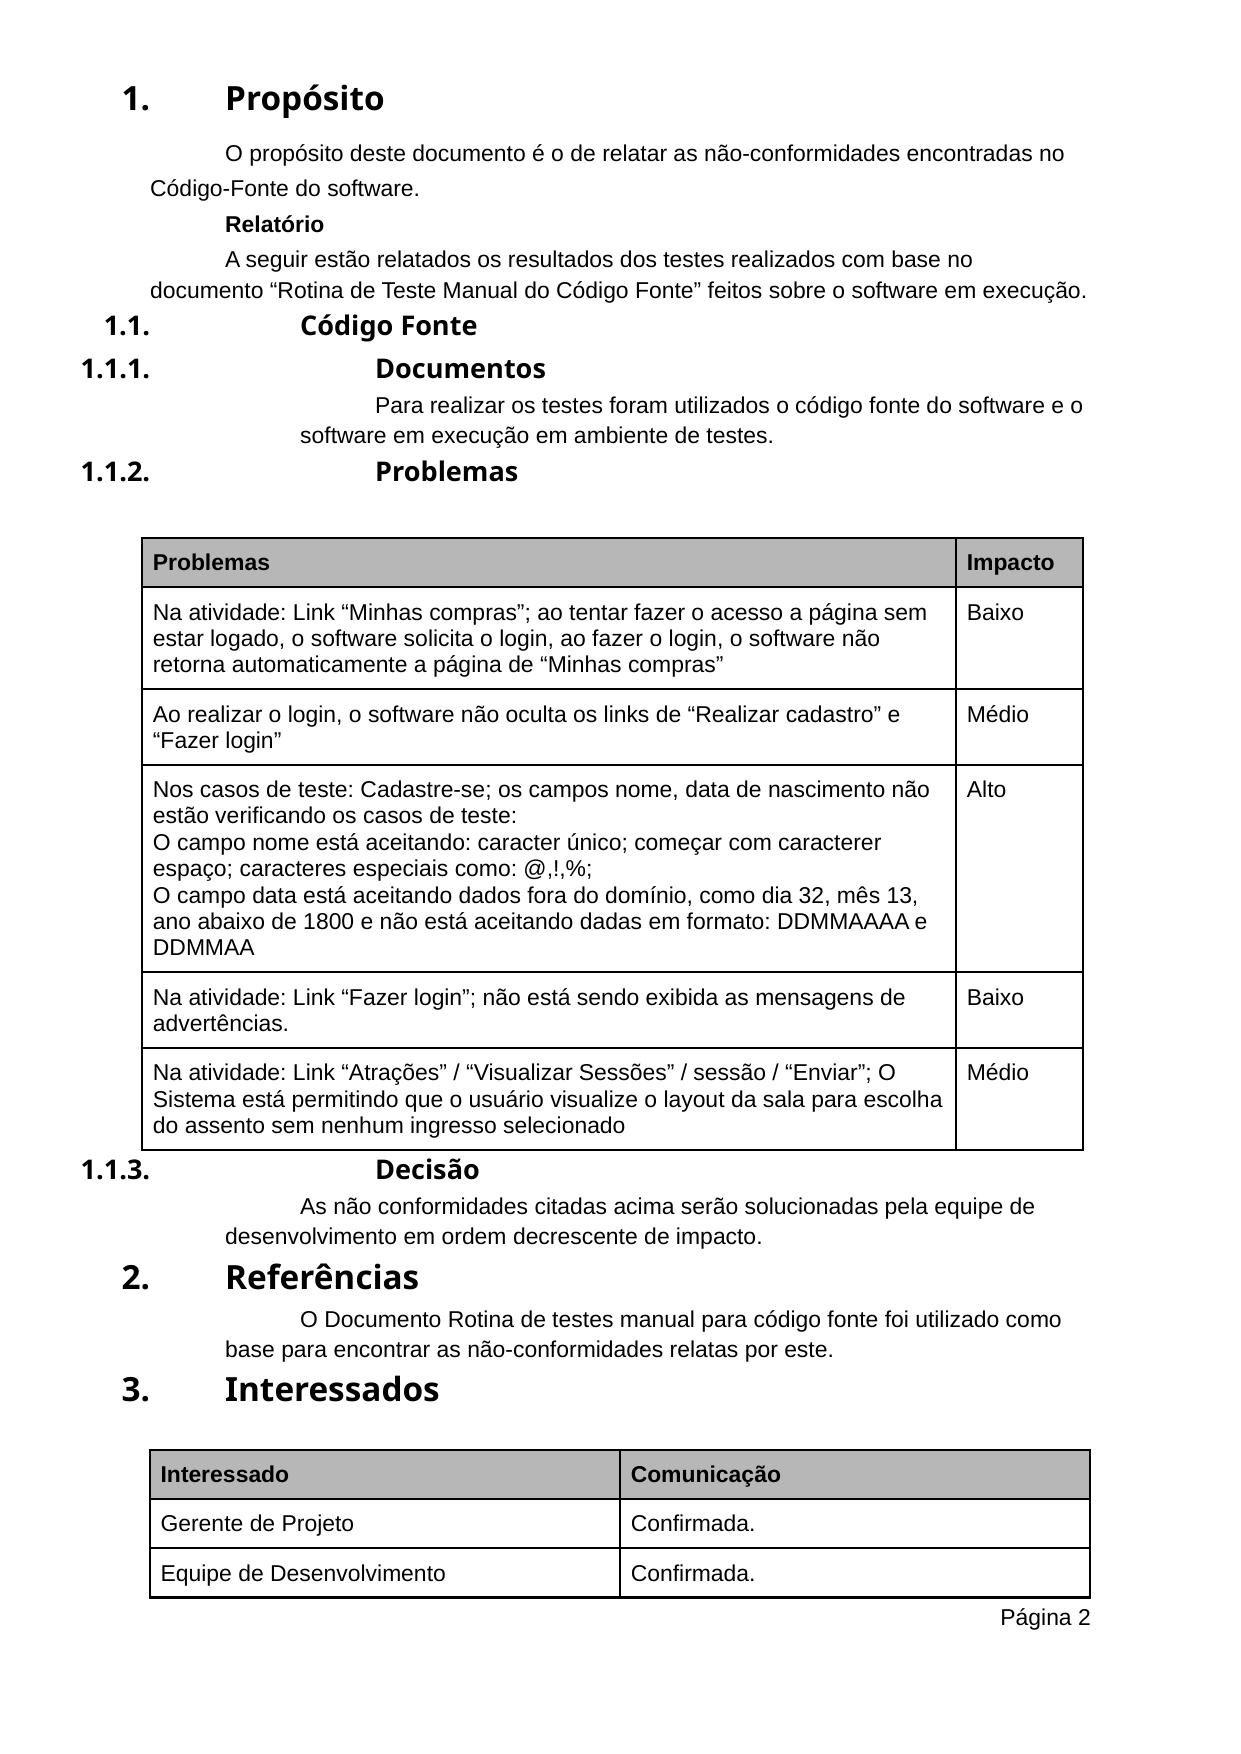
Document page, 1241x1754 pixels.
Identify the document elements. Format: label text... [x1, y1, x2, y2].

table_cell Na atividade: Link “Minhas compras”; ao tentar fazer o acesso a página sem estar logado, o software solicita o login, ao fazer o login, o software não retorna automaticamente a página de “Minhas compras” [143, 588, 955, 688]
text Relatório [150, 211, 1091, 237]
table_cell Confirmada. [621, 1549, 1089, 1596]
text O Documento Rotina de testes manual para código fonte foi utilizado como base para encontrar as não-conformidades relatas por este. [225, 1306, 1091, 1362]
table_header Interessado [151, 1451, 619, 1498]
table_cell Ao realizar o login, o software não oculta os links de “Realizar cadastro” e “Fazer login” [143, 690, 955, 764]
table_cell Confirmada. [621, 1500, 1089, 1547]
table_cell Baixo [957, 588, 1082, 688]
text O propósito deste documento é o de relatar as não-conformidades encontradas no Código-Fonte do software. [150, 139, 1091, 201]
list Decisão [150, 1151, 1091, 1188]
table_header Problemas [143, 539, 955, 586]
text As não conformidades citadas acima serão solucionadas pela equipe de desenvolvimento em ordem decrescente de impacto. [225, 1193, 1091, 1250]
table_cell Alto [957, 766, 1082, 971]
table_cell Médio [957, 690, 1082, 764]
list Documentos [150, 349, 1091, 386]
list Código Fonte [150, 307, 1091, 344]
table_cell Na atividade: Link “Atrações” / “Visualizar Sessões” / sessão / “Enviar”; O Sistema está permitindo que o usuário visualize o layout da sala para escolha do assento sem nenhum ingresso selecionado [143, 1049, 955, 1149]
table_cell Equipe de Desenvolvimento [151, 1549, 619, 1596]
table_cell Na atividade: Link “Fazer login”; não está sendo exibida as mensagens de advertências. [143, 973, 955, 1047]
table_cell Gerente de Projeto [151, 1500, 619, 1547]
text Para realizar os testes foram utilizados o código fonte do software e o software em execução em ambiente de testes. [300, 392, 1091, 448]
table_cell Nos casos de teste: Cadastre-se; os campos nome, data de nascimento não estão verificando os casos de teste: O campo nome está aceitando: caracter único; começar com caracterer espaço; caracteres especiais como: @,!,%; O campo data está aceitando dados fora do domínio, como dia 32, mês 13, ano abaixo de 1800 e não está aceitando dadas em formato: DDMMAAAA e DDMMAA [143, 766, 955, 971]
list Referências [150, 1253, 1091, 1299]
list Propósito [150, 75, 1091, 120]
table_cell Médio [957, 1049, 1082, 1149]
table_header Impacto [957, 539, 1082, 586]
list Interessados [150, 1366, 1091, 1412]
text A seguir estão relatados os resultados dos testes realizados com base no documento “Rotina de Teste Manual do Código Fonte” feitos sobre o software em execução. [150, 246, 1091, 303]
list Problemas [150, 452, 1091, 489]
table_cell Baixo [957, 973, 1082, 1047]
table_header Comunicação [621, 1451, 1089, 1498]
